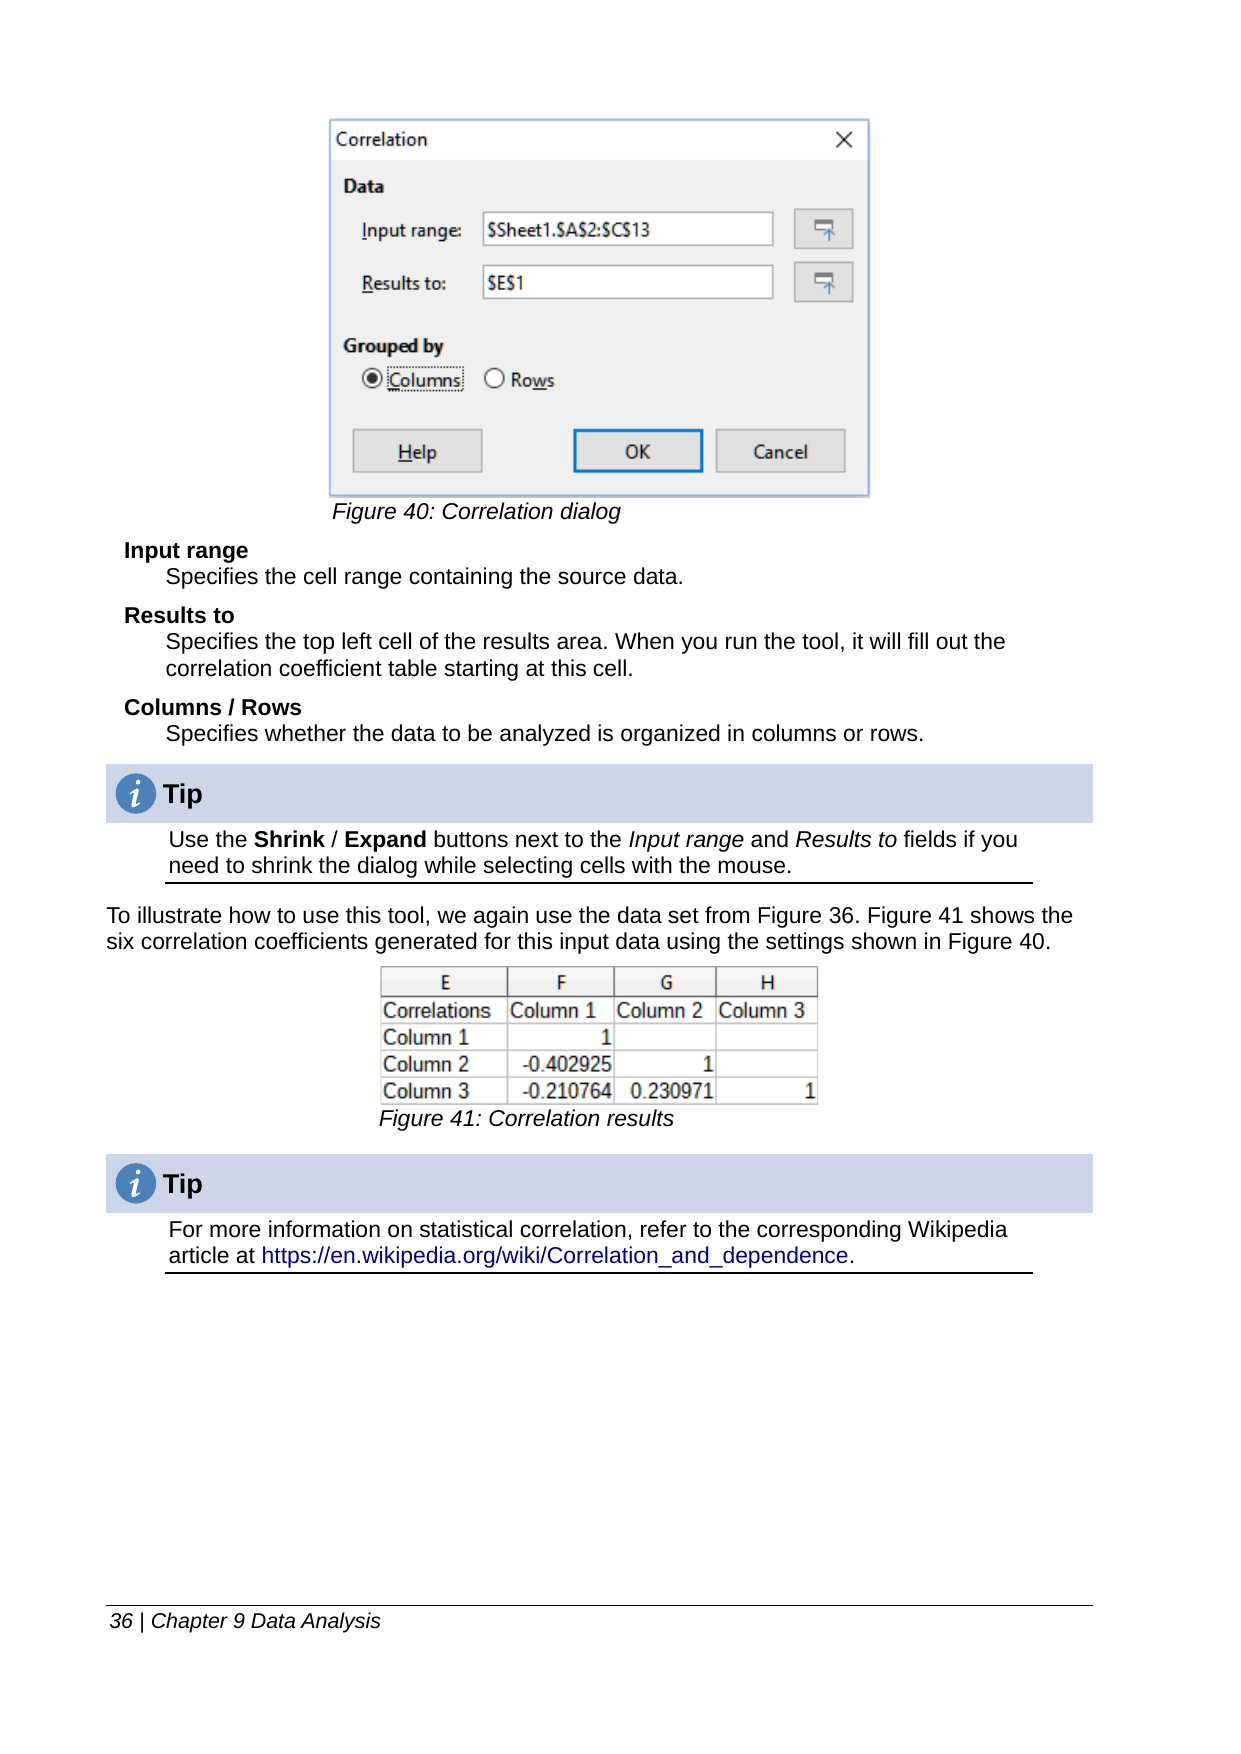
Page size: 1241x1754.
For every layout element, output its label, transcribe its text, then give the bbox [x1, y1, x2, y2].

text Figure 40: Correlation dialog [332, 498, 867, 524]
text Specifies the top left cell of the results area. When you run the tool, it will fill out the correlation coefficient table starting at this cell. [165, 628, 1093, 681]
subtitle Tip [106, 1154, 1093, 1213]
text Specifies the cell range containing the source data. [165, 563, 1093, 589]
picture [328, 118, 871, 498]
text To illustrate how to use this tool, we again use the data set from Figure 36. Figure 41 shows the six correlation coefficients generated for this input data using the settings shown in Figure 40. [106, 902, 1093, 954]
picture [380, 966, 819, 1105]
text For more information on statistical correlation, refer to the corresponding Wikipedia article at https://en.wikipedia.org/wiki/Correlation_and_dependence. [165, 1213, 1033, 1272]
text Input range [124, 537, 1093, 563]
text Specifies whether the data to be analyzed is organized in columns or rows. [165, 720, 1093, 746]
subtitle Tip [106, 764, 1093, 823]
text Columns / Rows [124, 693, 1093, 720]
text Figure 41: Correlation results [378, 967, 820, 1131]
text Use the Shrink / Expand buttons next to the Input range and Results to fields if you need to shrink the dialog while selecting cells with the mouse. [165, 823, 1033, 882]
text Results to [124, 602, 1093, 628]
